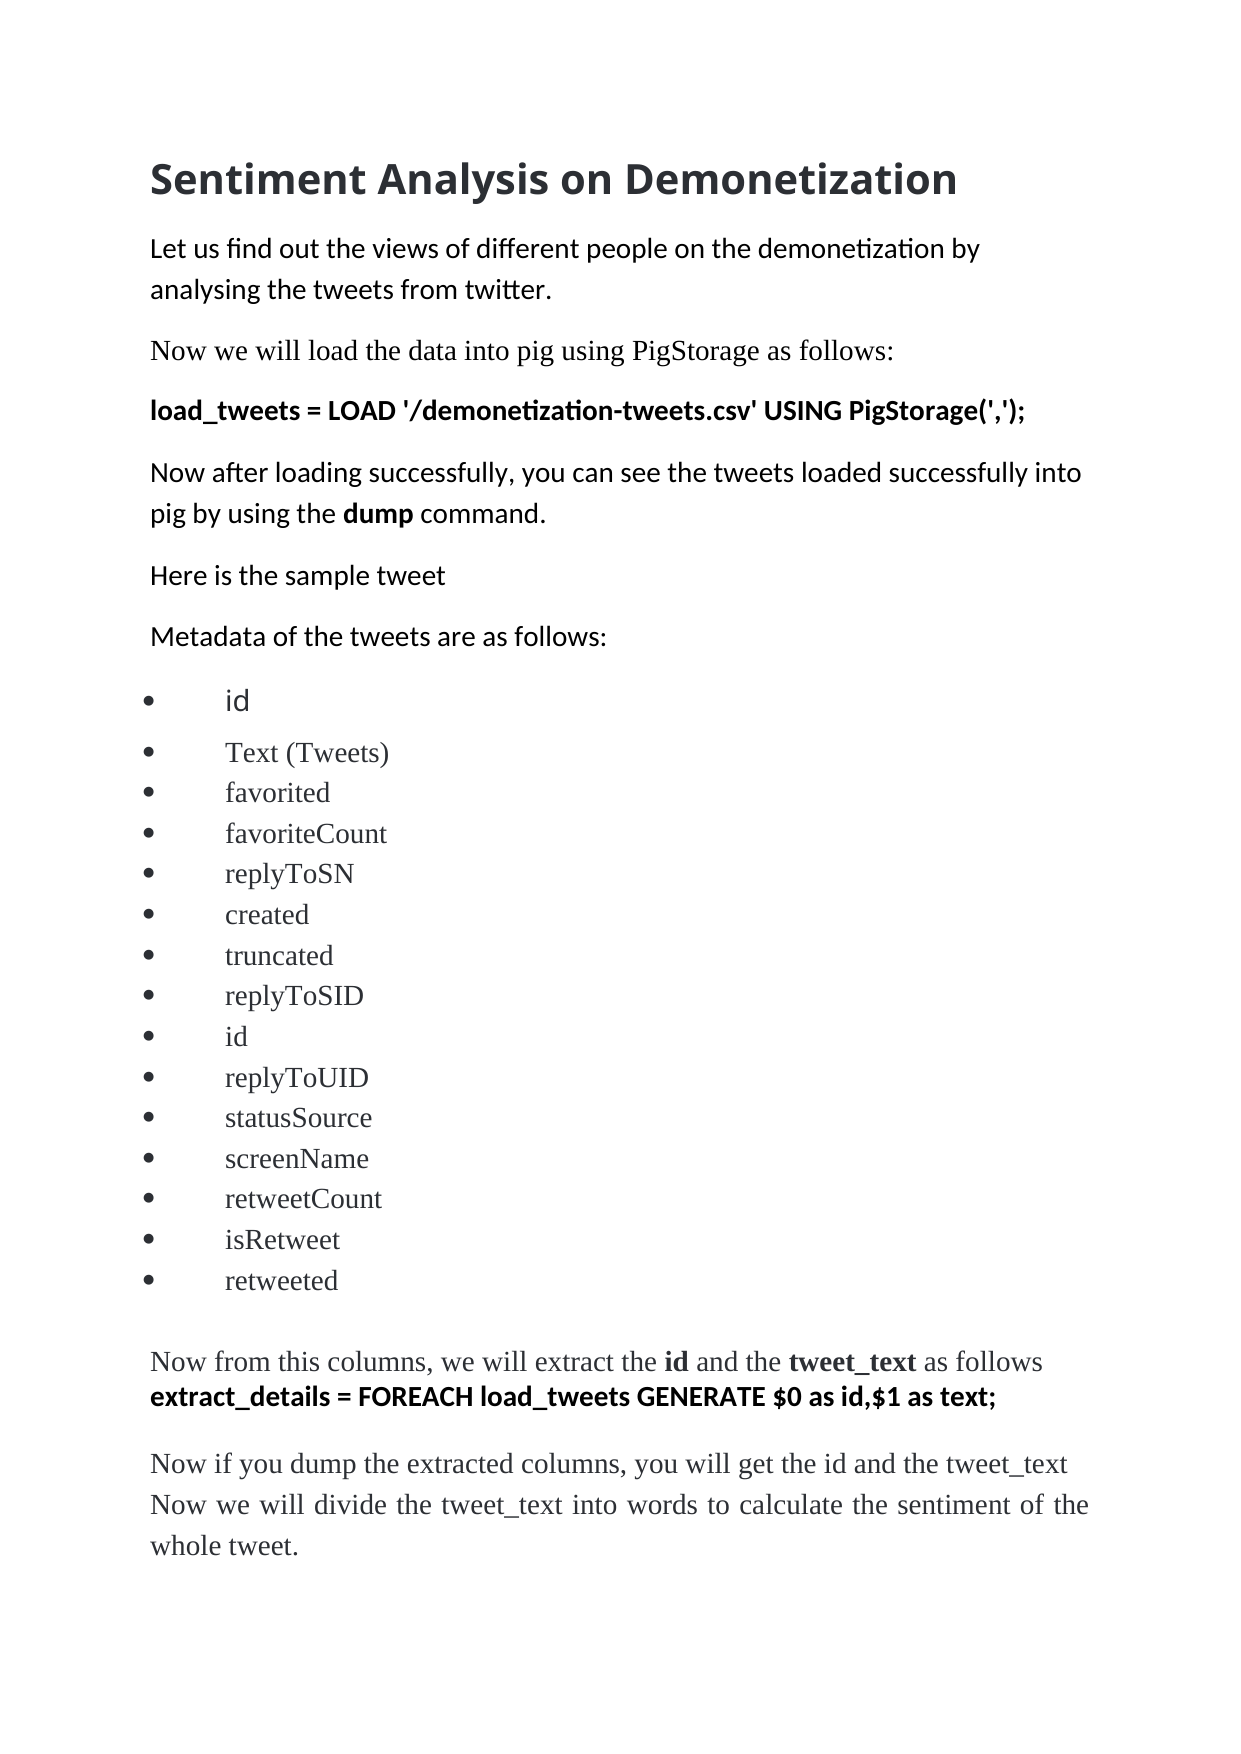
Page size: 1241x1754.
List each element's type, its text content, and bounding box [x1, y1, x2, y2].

text load_tweets = LOAD '/demonetization-tweets.csv' USING PigStorage(','); [150, 392, 1090, 428]
text Metadata of the tweets are as follows: [150, 618, 1090, 654]
list truncated [144, 931, 1090, 972]
text Now we will divide the tweet_text into words to calculate the sentiment of the whole tweet. [150, 1480, 1090, 1561]
list isRetweet [144, 1215, 1090, 1256]
list id [144, 680, 1090, 720]
subtitle Sentiment Analysis on Demonetization [150, 150, 1090, 207]
list id [144, 1012, 1090, 1053]
text Here is the sample tweet [150, 557, 1090, 592]
text Let us find out the views of different people on the demonetization by analysing the tweets from twitter. [150, 230, 1090, 307]
list replyToSN [144, 850, 1090, 890]
text Now after loading successfully, you can see the tweets loaded successfully into pig by using the dump command. [150, 454, 1090, 531]
list retweeted [144, 1256, 1090, 1297]
list statusSource [144, 1093, 1090, 1134]
list replyToUID [144, 1053, 1090, 1093]
list Text (Tweets) [144, 728, 1090, 768]
text Now we will load the data into pig using PigStorage as follows: [150, 333, 1090, 366]
list favoriteCount [144, 809, 1090, 850]
list screenName [144, 1134, 1090, 1175]
list created [144, 890, 1090, 931]
text Now from this columns, we will extract the id and the tweet_text as follows [150, 1337, 1090, 1378]
list favorited [144, 768, 1090, 809]
list replyToSID [144, 972, 1090, 1012]
text Now if you dump the extracted columns, you will get the id and the tweet_text [150, 1439, 1090, 1480]
list retweetCount [144, 1175, 1090, 1215]
text extract_details = FOREACH load_tweets GENERATE $0 as id,$1 as text; [150, 1378, 1090, 1413]
